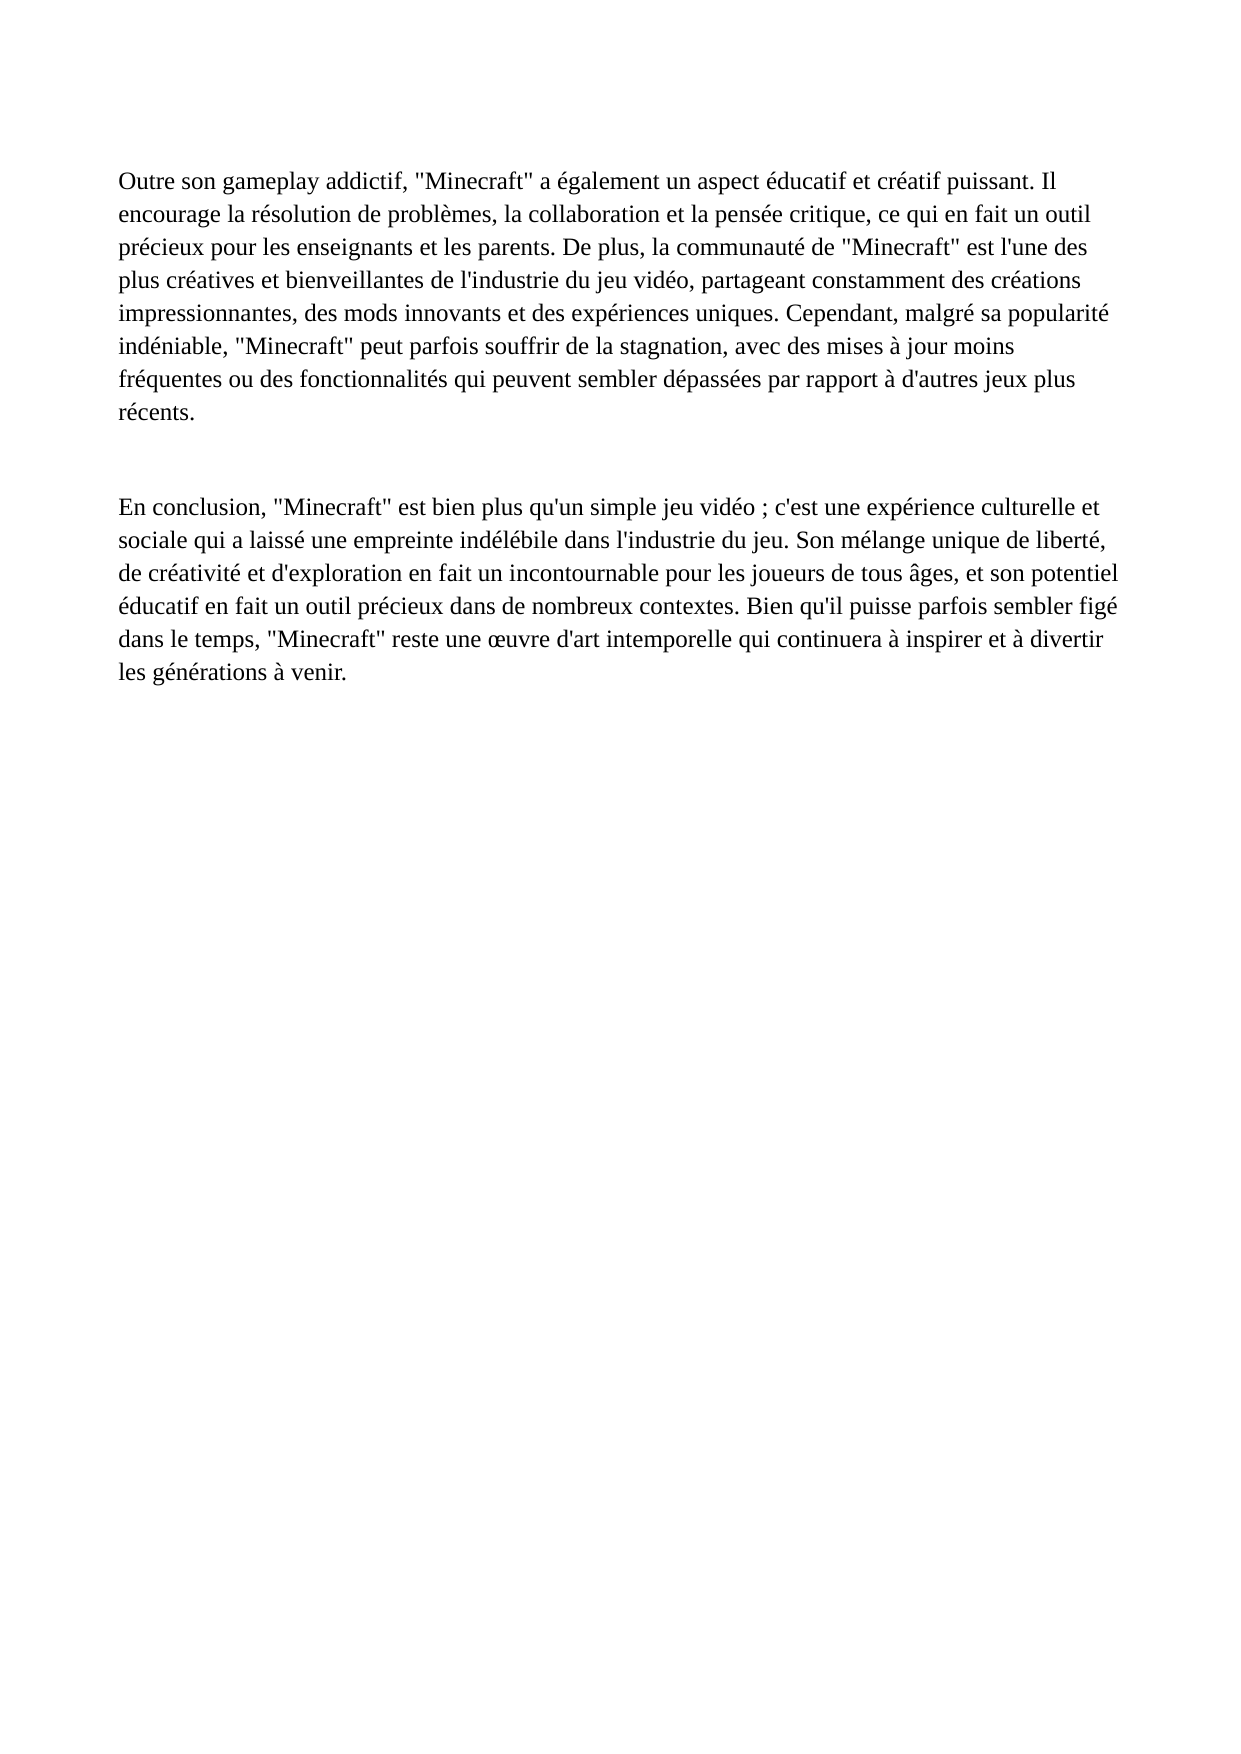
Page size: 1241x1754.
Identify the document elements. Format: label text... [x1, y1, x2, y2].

text Outre son gameplay addictif, "Minecraft" a également un aspect éducatif et créatif puissant. Il encourage la résolution de problèmes, la collaboration et la pensée critique, ce qui en fait un outil précieux pour les enseignants et les parents. De plus, la communauté de "Minecraft" est l'une des plus créatives et bienveillantes de l'industrie du jeu vidéo, partageant constamment des créations impressionnantes, des mods innovants et des expériences uniques. Cependant, malgré sa popularité indéniable, "Minecraft" peut parfois souffrir de la stagnation, avec des mises à jour moins fréquentes ou des fonctionnalités qui peuvent sembler dépassées par rapport à d'autres jeux plus récents. [118, 166, 1122, 426]
text En conclusion, "Minecraft" est bien plus qu'un simple jeu vidéo ; c'est une expérience culturelle et sociale qui a laissé une empreinte indélébile dans l'industrie du jeu. Son mélange unique de liberté, de créativité et d'exploration en fait un incontournable pour les joueurs de tous âges, et son potentiel éducatif en fait un outil précieux dans de nombreux contextes. Bien qu'il puisse parfois sembler figé dans le temps, "Minecraft" reste une œuvre d'art intemporelle qui continuera à inspirer et à divertir les générations à venir. [118, 492, 1122, 686]
